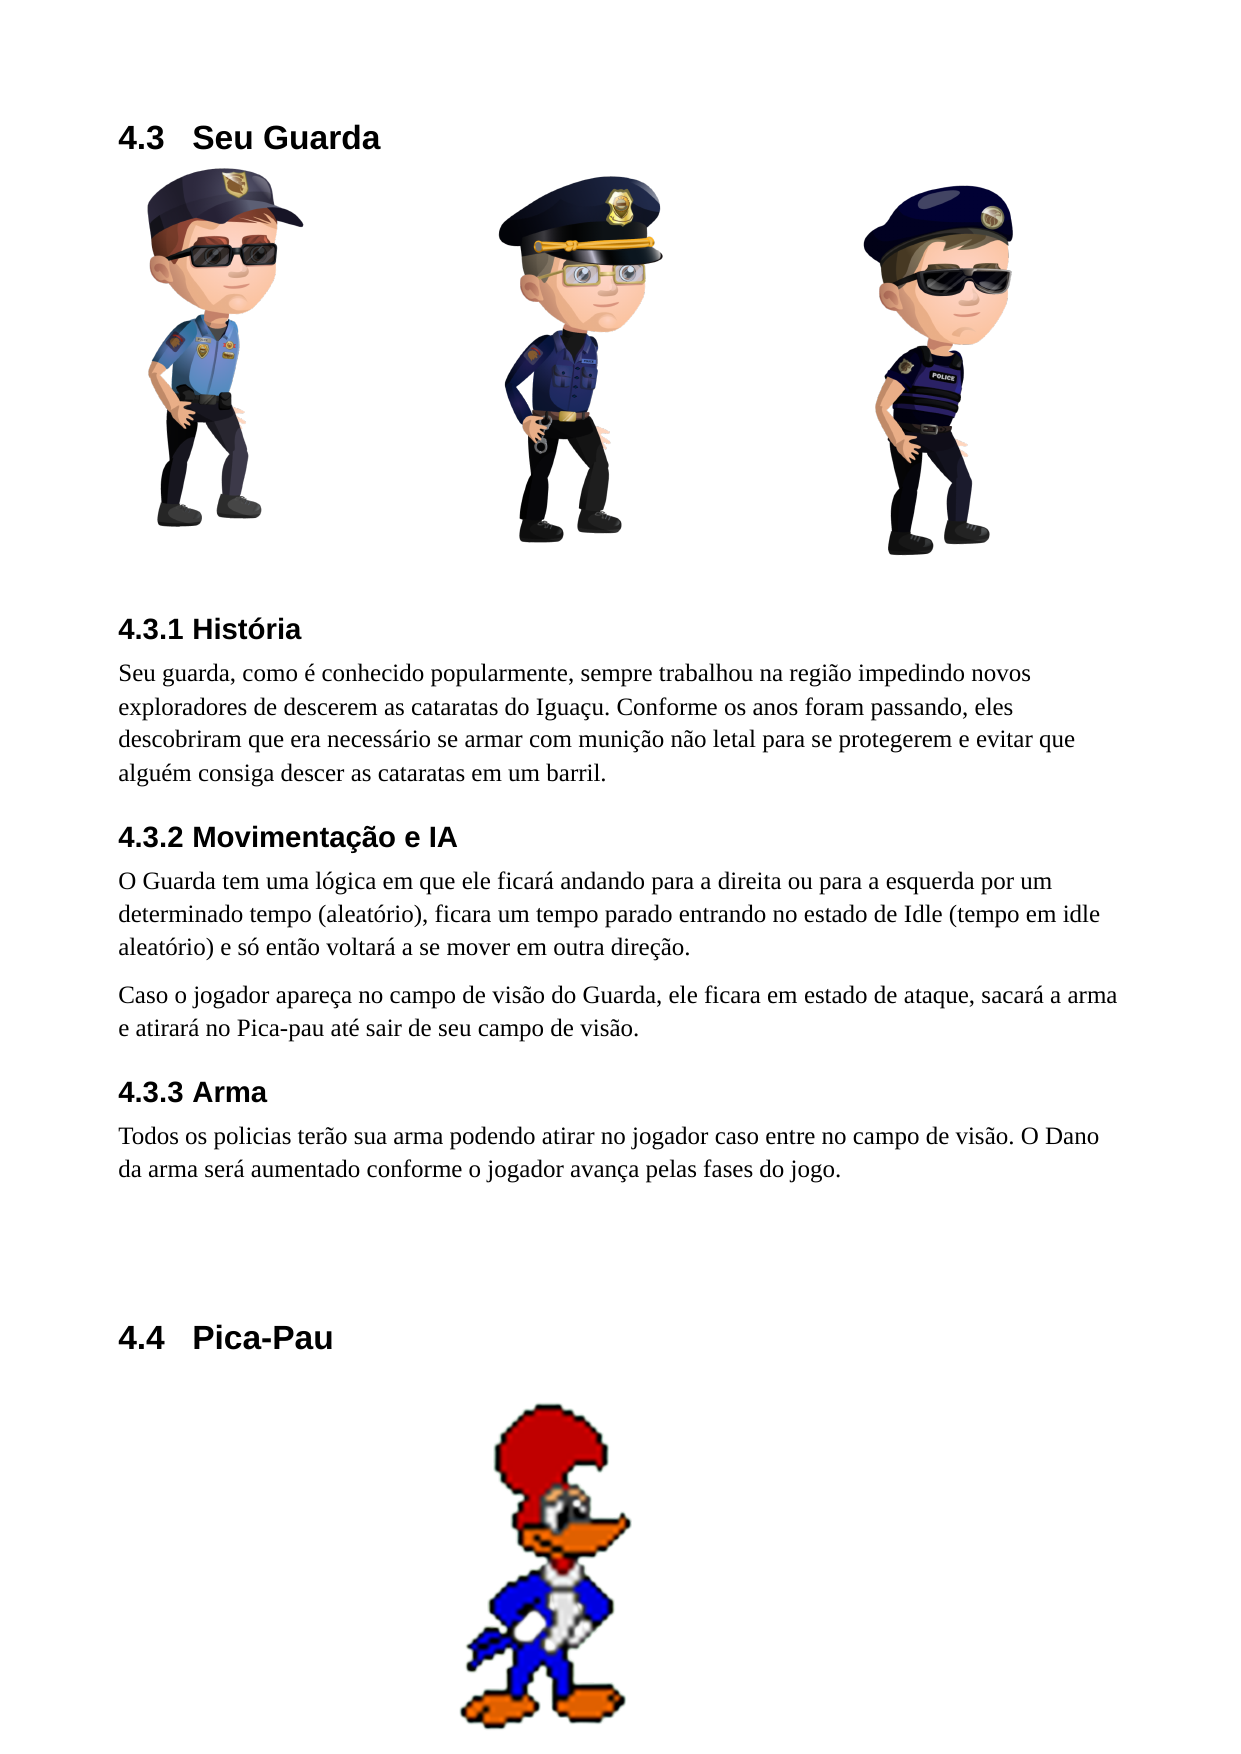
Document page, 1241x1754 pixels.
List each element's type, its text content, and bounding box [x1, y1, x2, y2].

text Caso o jogador apareça no campo de visão do Guarda, ele ficara em estado de ataque, sacará a arma e atirará no Pica-pau até sair de seu campo de visão. [118, 980, 1122, 1041]
picture [441, 1383, 643, 1743]
subtitle Pica-Pau [118, 1318, 1122, 1356]
subtitle Arma [118, 1075, 1122, 1109]
picture [852, 182, 1015, 558]
text Todos os policias terão sua arma podendo atirar no jogador caso entre no campo de visão. O Dano da arma será aumentado conforme o jogador avança pelas fases do jogo. [118, 1121, 1122, 1183]
picture [495, 174, 665, 544]
text Seu guarda, como é conhecido popularmente, sempre trabalhou na região impedindo novos exploradores de descerem as cataratas do Iguaçu. Conforme os anos foram passando, eles descobriram que era necessário se armar com munição não letal para se protegerem e evitar que alguém consiga descer as cataratas em um barril. [118, 658, 1122, 786]
subtitle História [118, 612, 1122, 646]
text O Guarda tem uma lógica em que ele ficará andando para a direita ou para a esquerda por um determinado tempo (aleatório), ficara um tempo parado entrando no estado de Idle (tempo em idle aleatório) e só então voltará a se mover em outra direção. [118, 866, 1122, 961]
picture [142, 165, 306, 528]
subtitle Seu Guarda [118, 118, 1122, 157]
subtitle Movimentação e IA [118, 820, 1122, 853]
